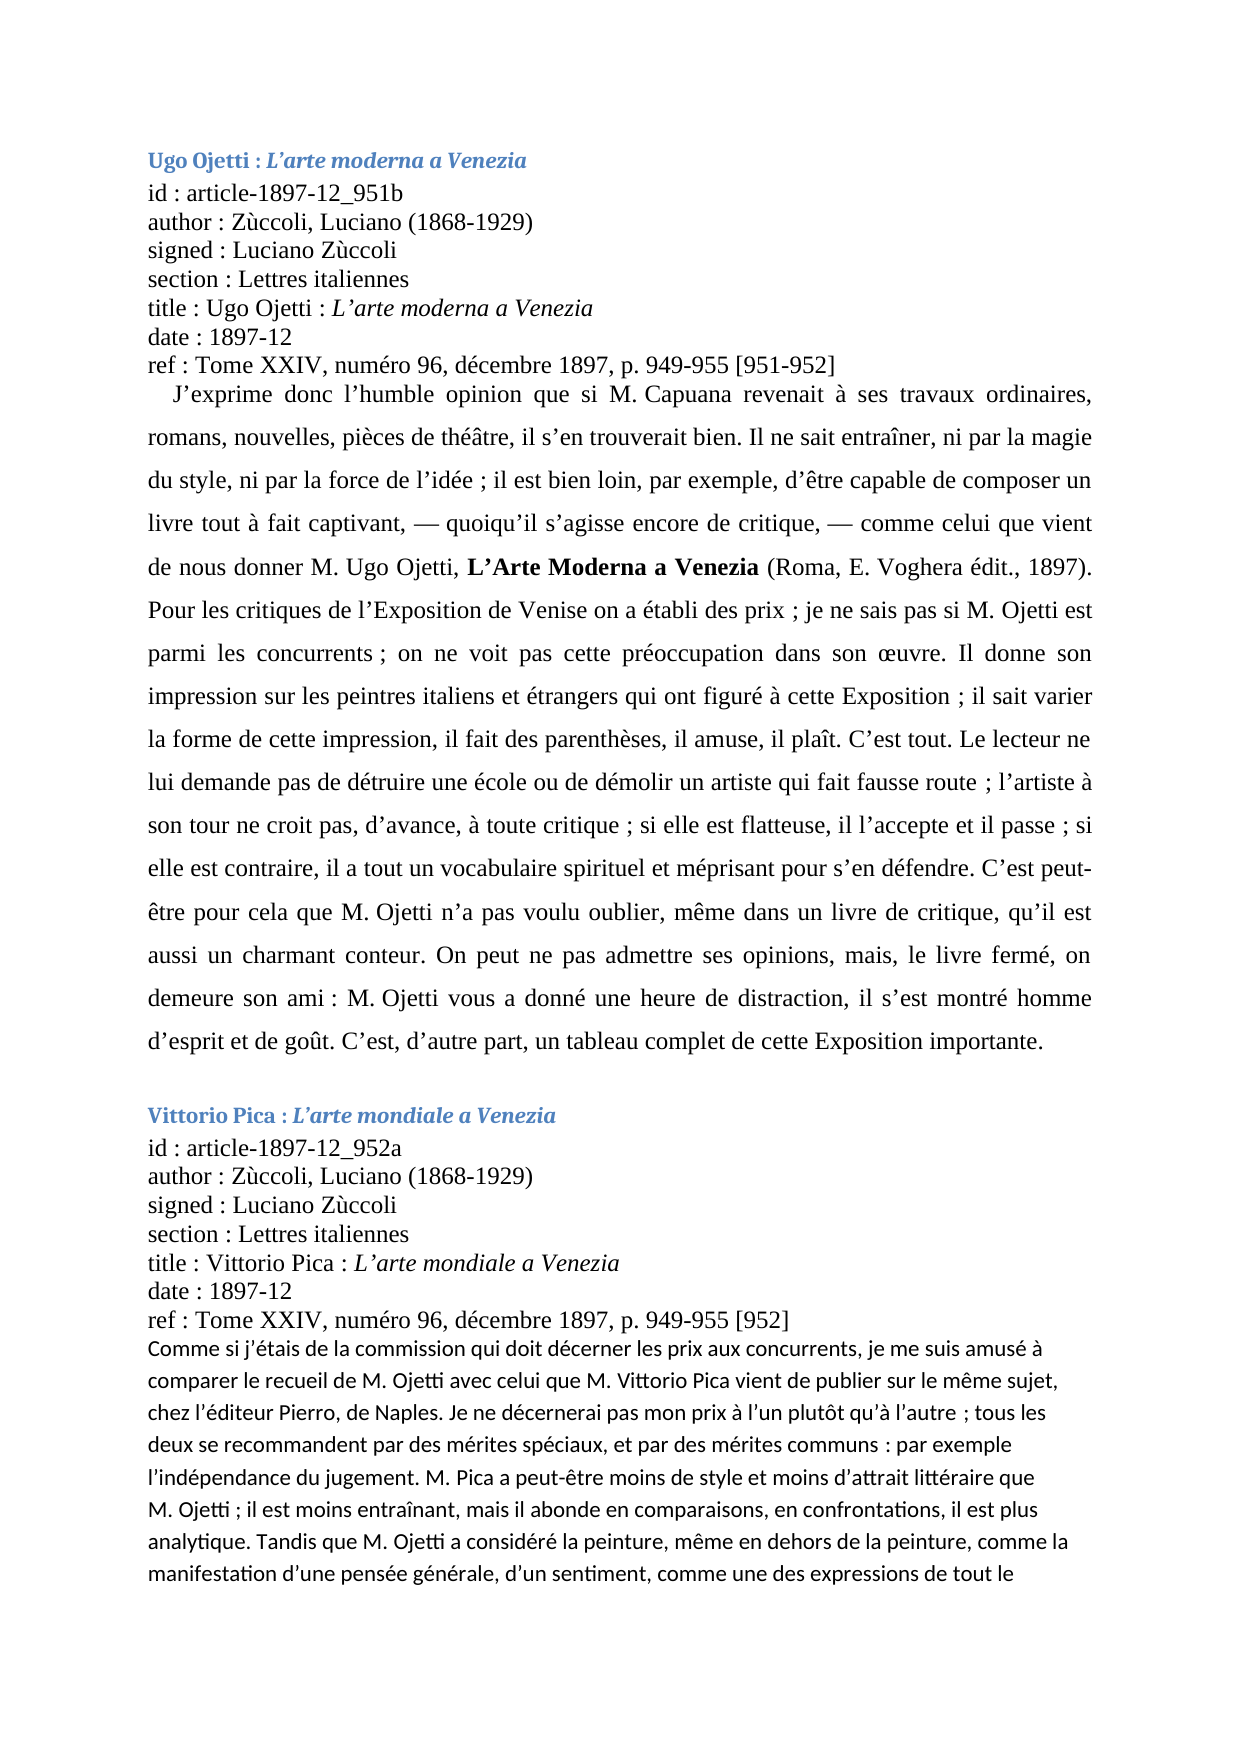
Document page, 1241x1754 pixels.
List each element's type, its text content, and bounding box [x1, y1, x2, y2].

text title : Vittorio Pica : L’arte mondiale a Venezia [148, 1248, 1093, 1276]
text signed : Luciano Zùccoli [148, 1190, 1093, 1219]
text signed : Luciano Zùccoli [148, 235, 1093, 264]
text section : Lettres italiennes [148, 264, 1093, 293]
text id : article-1897-12_952a [148, 1133, 1093, 1161]
text Comme si j’étais de la commission qui doit décerner les prix aux concurrents, je me suis amusé à comparer le recueil de M. Ojetti avec celui que M. Vittorio Pica vient de publier sur le même sujet, chez l’éditeur Pierro, de Naples. Je ne décernerai pas mon prix à l’un plutôt qu’à l’autre ; tous les deux se recommandent par des mérites spéciaux, et par des mérites communs : par exemple l’indépendance du jugement. M. Pica a peut-être moins de style et moins d’attrait littéraire que M. Ojetti ; il est moins entraînant, mais il abonde en comparaisons, en confrontations, il est plus analytique. Tandis que M. Ojetti a considéré la peinture, même en dehors de la peinture, comme la manifestation d’une pensée générale, d’un sentiment, comme une des expressions de tout le [148, 1334, 1093, 1587]
text id : article-1897-12_951b [148, 178, 1093, 207]
text date : 1897-12 [148, 322, 1093, 350]
text date : 1897-12 [148, 1276, 1093, 1305]
text ref : Tome XXIV, numéro 96, décembre 1897, p. 949-955 [952] [148, 1305, 1093, 1334]
subtitle Vittorio Pica : L’arte mondiale a Venezia [148, 1102, 1093, 1129]
text ref : Tome XXIV, numéro 96, décembre 1897, p. 949-955 [951-952] [148, 350, 1093, 379]
subtitle Ugo Ojetti : L’arte moderna a Venezia [148, 148, 1093, 174]
text author : Zùccoli, Luciano (1868-1929) [148, 207, 1093, 235]
text section : Lettres italiennes [148, 1219, 1093, 1248]
text title : Ugo Ojetti : L’arte moderna a Venezia [148, 293, 1093, 322]
text author : Zùccoli, Luciano (1868-1929) [148, 1161, 1093, 1190]
text J’exprime donc l’humble opinion que si M. Capuana revenait à ses travaux ordinaires, romans, nouvelles, pièces de théâtre, il s’en trouverait bien. Il ne sait entraîner, ni par la magie du style, ni par la force de l’idée ; il est bien loin, par exemple, d’être capable de composer un livre tout à fait captivant, — quoiqu’il s’agisse encore de critique, — comme celui que vient de nous donner M. Ugo Ojetti, L’Arte Moderna a Venezia (Roma, E. Voghera édit., 1897). Pour les critiques de l’Exposition de Venise on a établi des prix ; je ne sais pas si M. Ojetti est parmi les concurrents ; on ne voit pas cette préoccupation dans son œuvre. Il donne son impression sur les peintres italiens et étrangers qui ont figuré à cette Exposition ; il sait varier la forme de cette impression, il fait des parenthèses, il amuse, il plaît. C’est tout. Le lecteur ne lui demande pas de détruire une école ou de démolir un artiste qui fait fausse route ; l’artiste à son tour ne croit pas, d’avance, à toute critique ; si elle est flatteuse, il l’accepte et il passe ; si elle est contraire, il a tout un vocabulaire spirituel et méprisant pour s’en défendre. C’est peut-être pour cela que M. Ojetti n’a pas voulu oublier, même dans un livre de critique, qu’il est aussi un charmant conteur. On peut ne pas admettre ses opinions, mais, le livre fermé, on demeure son ami : M. Ojetti vous a donné une heure de distraction, il s’est montré homme d’esprit et de goût. C’est, d’autre part, un tableau complet de cette Exposition importante. [148, 379, 1093, 1055]
